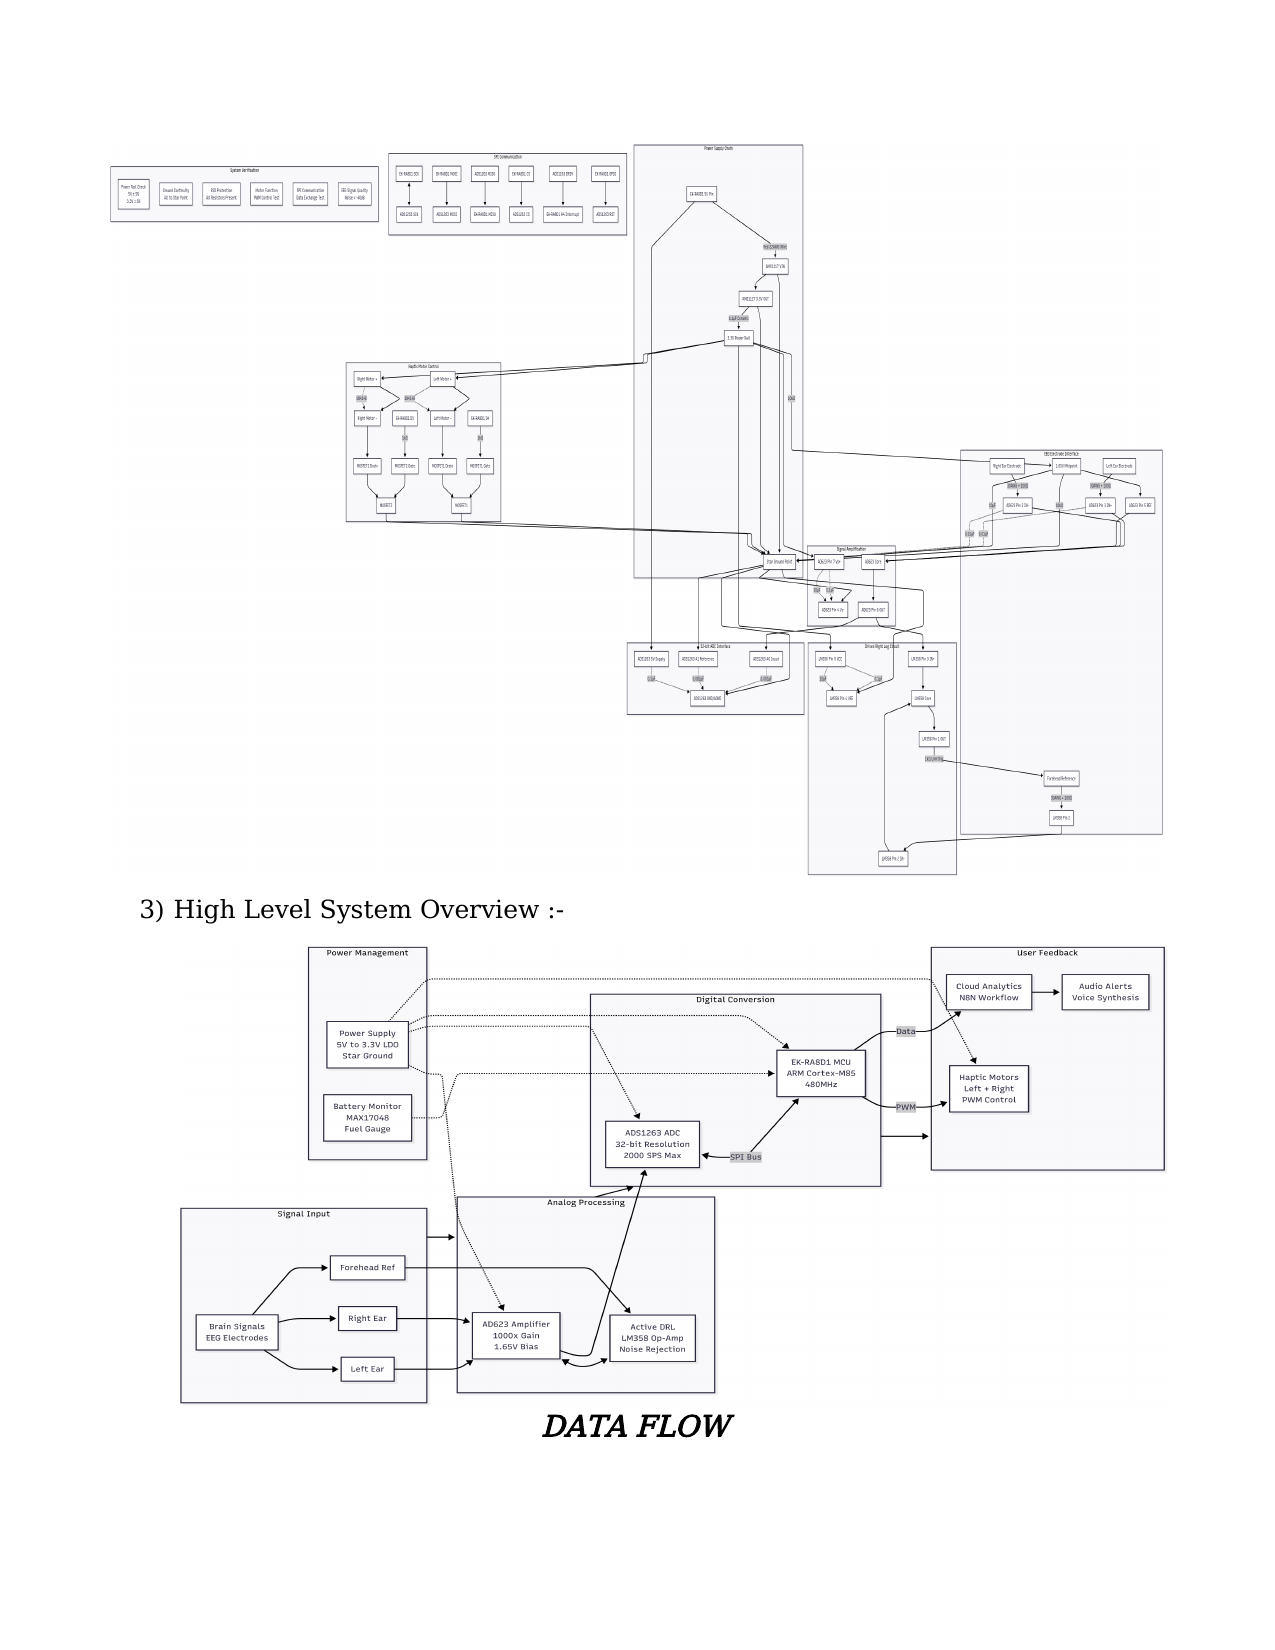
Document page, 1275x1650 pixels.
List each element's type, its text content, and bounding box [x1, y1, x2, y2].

picture [176, 943, 1171, 1408]
text 3) High Level System Overview :- [139, 879, 1133, 924]
text DATA FLOW [139, 1127, 1133, 1442]
picture [109, 142, 1166, 879]
